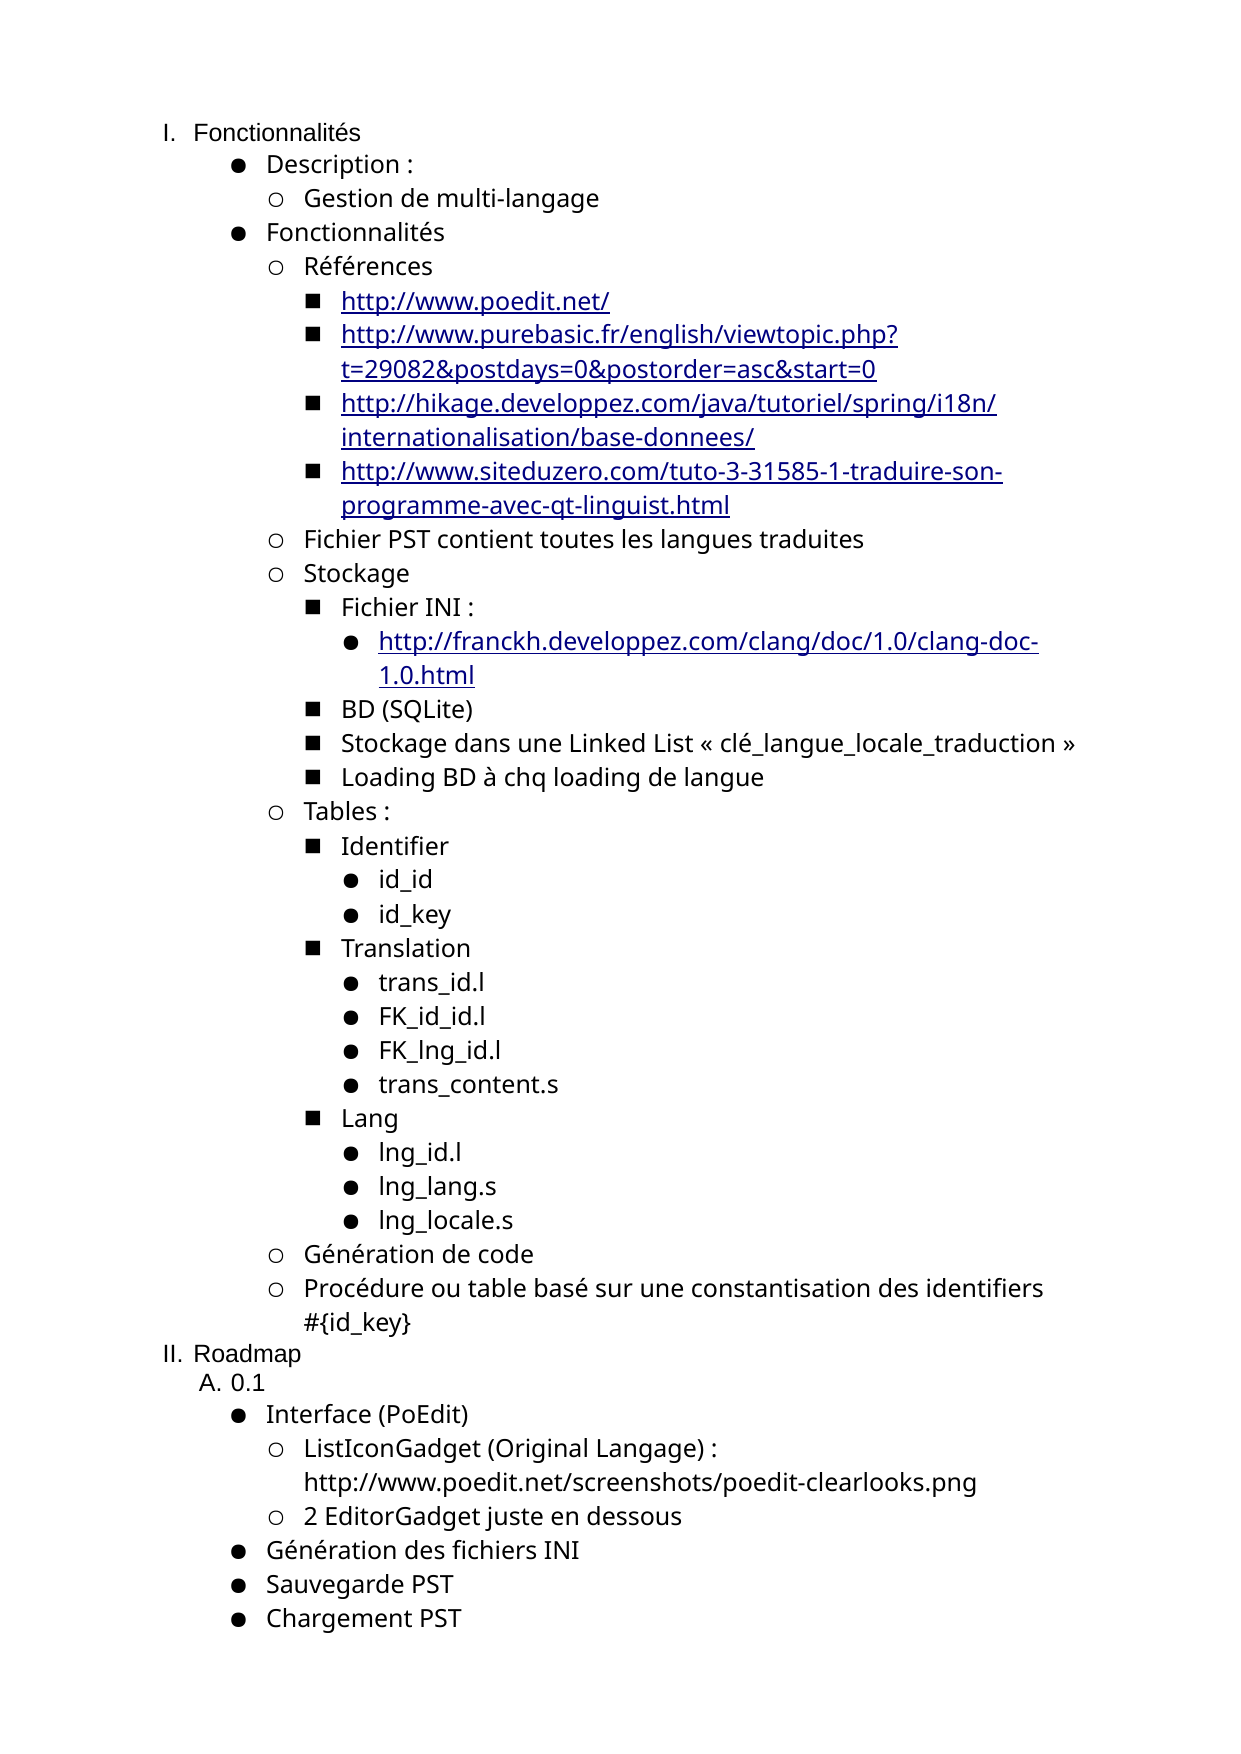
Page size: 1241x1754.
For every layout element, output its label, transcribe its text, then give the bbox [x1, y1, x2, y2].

list Références [266, 249, 1122, 283]
list id_key [341, 896, 1122, 930]
list Lang [303, 1101, 1122, 1135]
list lng_locale.s [341, 1203, 1122, 1237]
list Tables : [266, 794, 1122, 828]
list Interface (PoEdit) [266, 1397, 1122, 1431]
list 0.1 [193, 1368, 1122, 1397]
list ListIconGadget (Original Langage) : http://www.poedit.net/screenshots/poedit-clearlooks.png [266, 1431, 1122, 1499]
list Chargement PST [266, 1601, 1122, 1635]
list Génération des fichiers INI [266, 1533, 1122, 1567]
list http://www.siteduzero.com/tuto-3-31585-1-traduire-son-programme-avec-qt-linguist.html [303, 453, 1122, 522]
list lng_lang.s [341, 1169, 1122, 1203]
list Génération de code [266, 1237, 1122, 1271]
list http://www.purebasic.fr/english/viewtopic.php?t=29082&postdays=0&postorder=asc&start=0 [303, 317, 1122, 385]
list 2 EditorGadget juste en dessous [266, 1499, 1122, 1533]
list Fonctionnalités [266, 215, 1122, 249]
list Stockage [266, 556, 1122, 590]
list Identifier [303, 828, 1122, 862]
list BD (SQLite) [303, 692, 1122, 726]
list Roadmap [156, 1339, 1122, 1368]
list http://franckh.developpez.com/clang/doc/1.0/clang-doc-1.0.html [341, 624, 1122, 692]
list trans_content.s [341, 1067, 1122, 1101]
list Description : [266, 147, 1122, 181]
list Sauvegarde PST [266, 1567, 1122, 1601]
list Loading BD à chq loading de langue [303, 760, 1122, 794]
list Stockage dans une Linked List « clé_langue_locale_traduction » [303, 726, 1122, 760]
list FK_id_id.l [341, 998, 1122, 1032]
list http://www.poedit.net/ [303, 283, 1122, 317]
list Procédure ou table basé sur une constantisation des identifiers #{id_key} [266, 1271, 1122, 1339]
list lng_id.l [341, 1135, 1122, 1169]
list Fonctionnalités [156, 118, 1122, 147]
list id_id [341, 862, 1122, 896]
list Fichier PST contient toutes les langues traduites [266, 522, 1122, 556]
list Gestion de multi-langage [266, 181, 1122, 215]
list Translation [303, 930, 1122, 964]
list FK_lng_id.l [341, 1032, 1122, 1067]
list Fichier INI : [303, 590, 1122, 624]
list trans_id.l [341, 964, 1122, 998]
list http://hikage.developpez.com/java/tutoriel/spring/i18n/internationalisation/base-donnees/ [303, 385, 1122, 453]
